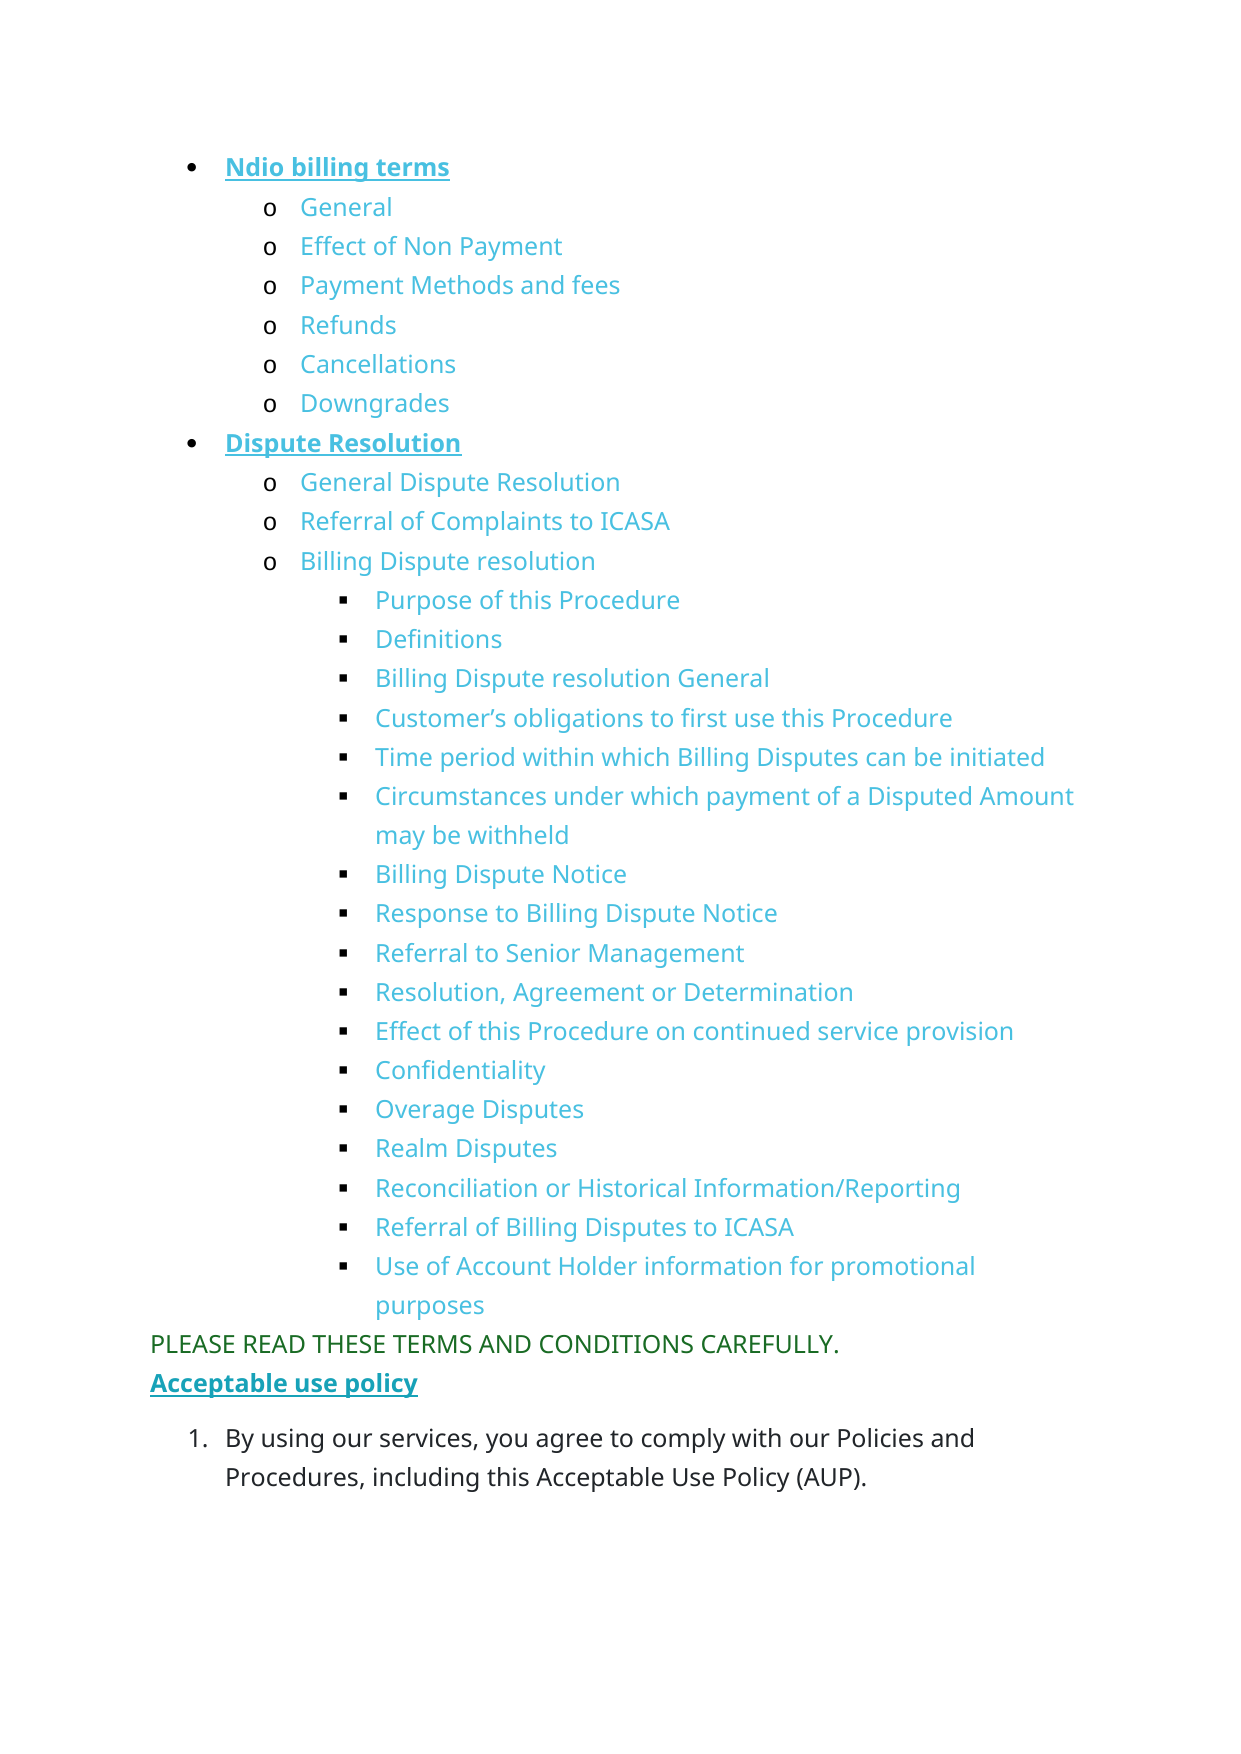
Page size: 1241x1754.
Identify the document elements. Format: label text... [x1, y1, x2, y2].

list Downgrades [262, 386, 1090, 420]
list Definitions [337, 622, 1090, 656]
list Resolution, Agreement or Determination [337, 974, 1090, 1008]
list Circumstances under which payment of a Disputed Amount may be withheld [337, 778, 1090, 852]
list Use of Account Holder information for promotional purposes [337, 1248, 1090, 1322]
list Dispute Resolution [187, 425, 1090, 459]
list Effect of Non Payment [262, 228, 1090, 263]
list Ndio billing terms [187, 150, 1090, 184]
text PLEASE READ THESE TERMS AND CONDITIONS CAREFULLY. Acceptable use policy [150, 1327, 1090, 1400]
list Refunds [262, 307, 1090, 342]
list Referral of Complaints to ICASA [262, 504, 1090, 538]
list Payment Methods and fees [262, 268, 1090, 302]
list Billing Dispute resolution General [337, 661, 1090, 695]
list By using our services, you agree to comply with our Policies and Procedures, including this Acceptable Use Policy (AUP). [187, 1420, 1090, 1493]
list Effect of this Procedure on continued service provision [337, 1013, 1090, 1048]
list Overage Disputes [337, 1092, 1090, 1126]
list Reconciliation or Historical Information/Reporting [337, 1170, 1090, 1204]
list General [262, 189, 1090, 223]
list Referral of Billing Disputes to ICASA [337, 1209, 1090, 1243]
list Customer’s obligations to first use this Procedure [337, 700, 1090, 734]
list Confidentiality [337, 1053, 1090, 1087]
list General Dispute Resolution [262, 464, 1090, 499]
list Purpose of this Procedure [337, 583, 1090, 617]
list Billing Dispute Notice [337, 857, 1090, 891]
list Time period within which Billing Disputes can be initiated [337, 739, 1090, 773]
list Referral to Senior Management [337, 935, 1090, 969]
list Billing Dispute resolution [262, 543, 1090, 578]
list Cancellations [262, 347, 1090, 381]
list Realm Disputes [337, 1131, 1090, 1165]
list Response to Billing Dispute Notice [337, 896, 1090, 930]
